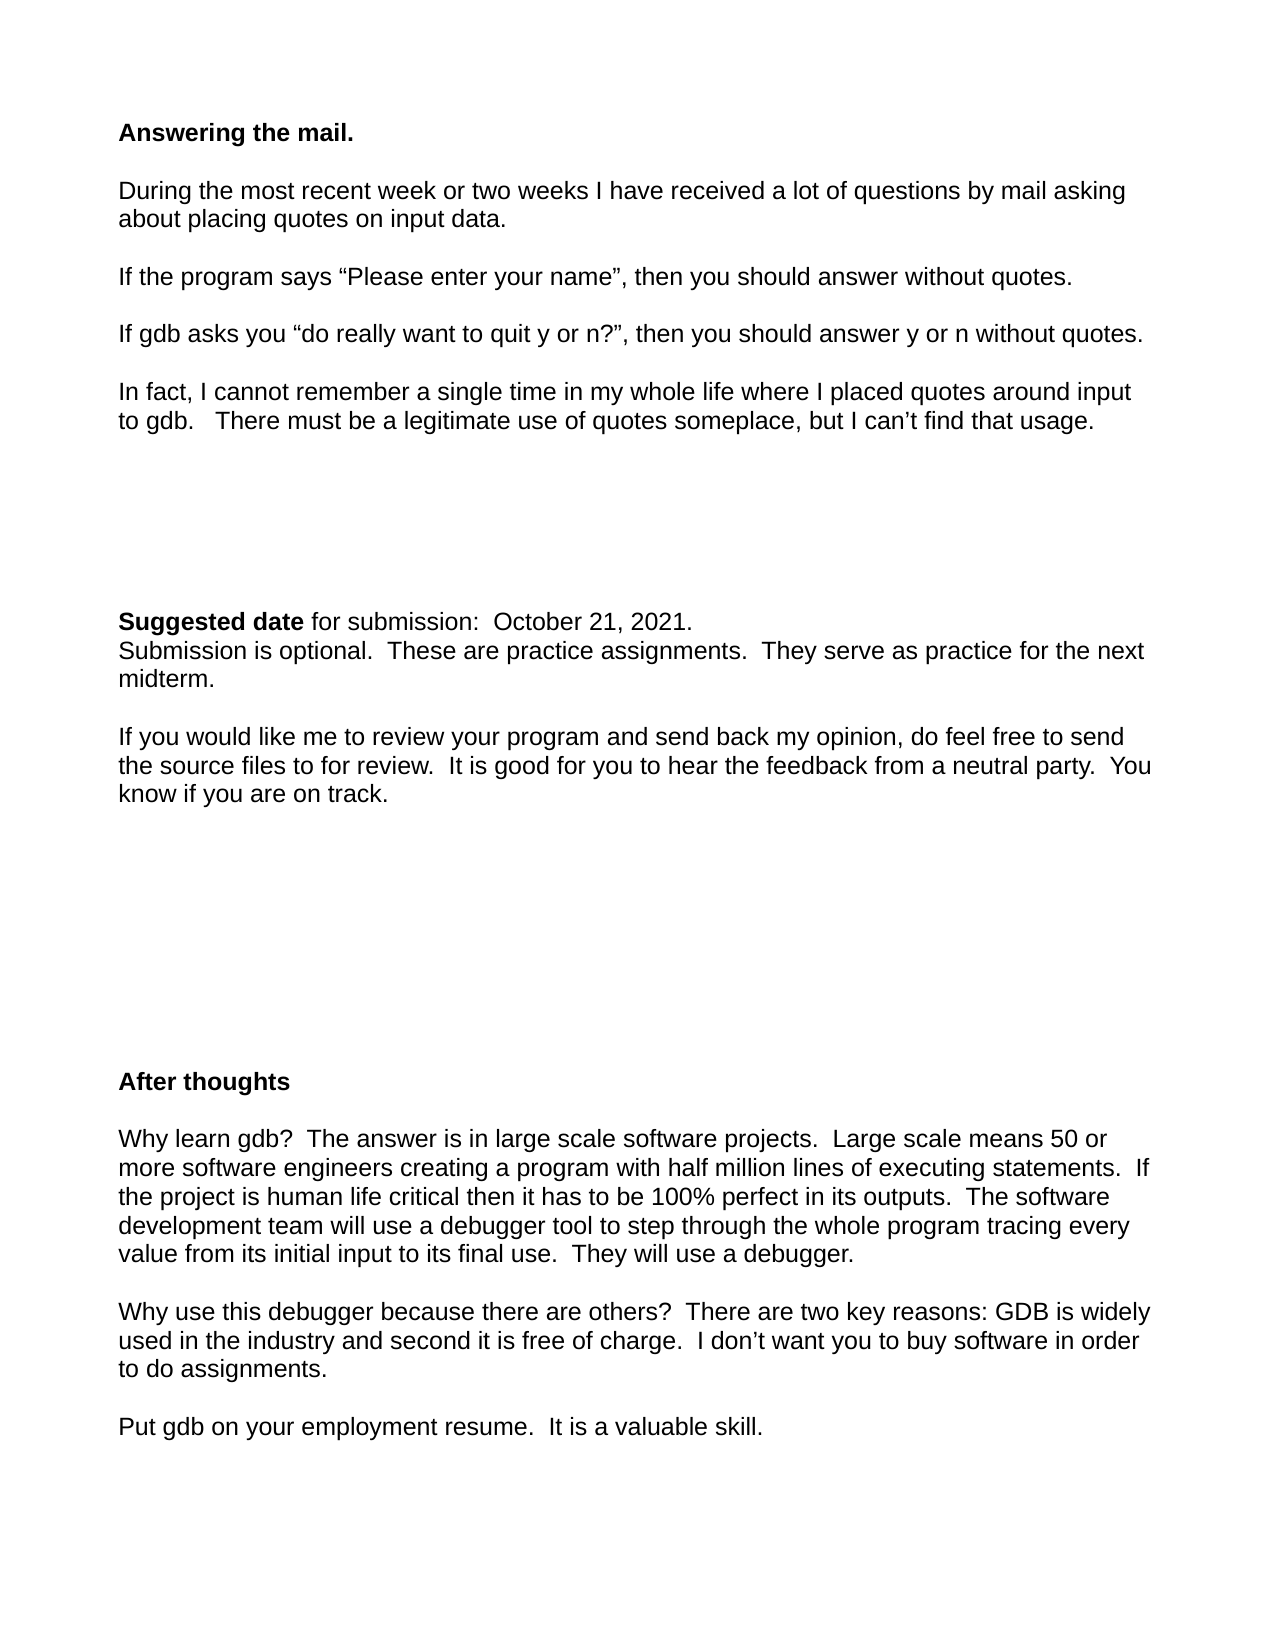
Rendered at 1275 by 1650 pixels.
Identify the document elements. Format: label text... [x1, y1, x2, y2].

text After thoughts [118, 1067, 1157, 1096]
text Why learn gdb? The answer is in large scale software projects. Large scale means 50 or more software engineers creating a program with half million lines of executing statements. If the project is human life critical then it has to be 100% perfect in its outputs. The software development team will use a debugger tool to step through the whole program tracing every value from its initial input to its final use. They will use a debugger. [118, 1124, 1157, 1268]
text Put gdb on your employment resume. It is a valuable skill. [118, 1412, 1157, 1441]
text Submission is optional. These are practice assignments. They serve as practice for the next midterm. [118, 636, 1157, 693]
text Why use this debugger because there are others? There are two key reasons: GDB is widely used in the industry and second it is free of charge. I don’t want you to buy software in order to do assignments. [118, 1297, 1157, 1383]
text If the program says “Please enter your name”, then you should answer without quotes. [118, 262, 1157, 291]
text If gdb asks you “do really want to quit y or n?”, then you should answer y or n without quotes. [118, 319, 1157, 348]
text Suggested date for submission: October 21, 2021. [118, 607, 1157, 636]
text If you would like me to review your program and send back my opinion, do feel free to send the source files to for review. It is good for you to hear the feedback from a neutral party. You know if you are on track. [118, 722, 1157, 808]
text During the most recent week or two weeks I have received a lot of questions by mail asking about placing quotes on input data. [118, 176, 1157, 233]
text In fact, I cannot remember a single time in my whole life where I placed quotes around input to gdb. There must be a legitimate use of quotes someplace, but I can’t find that usage. [118, 377, 1157, 434]
text Answering the mail. [118, 118, 1157, 147]
